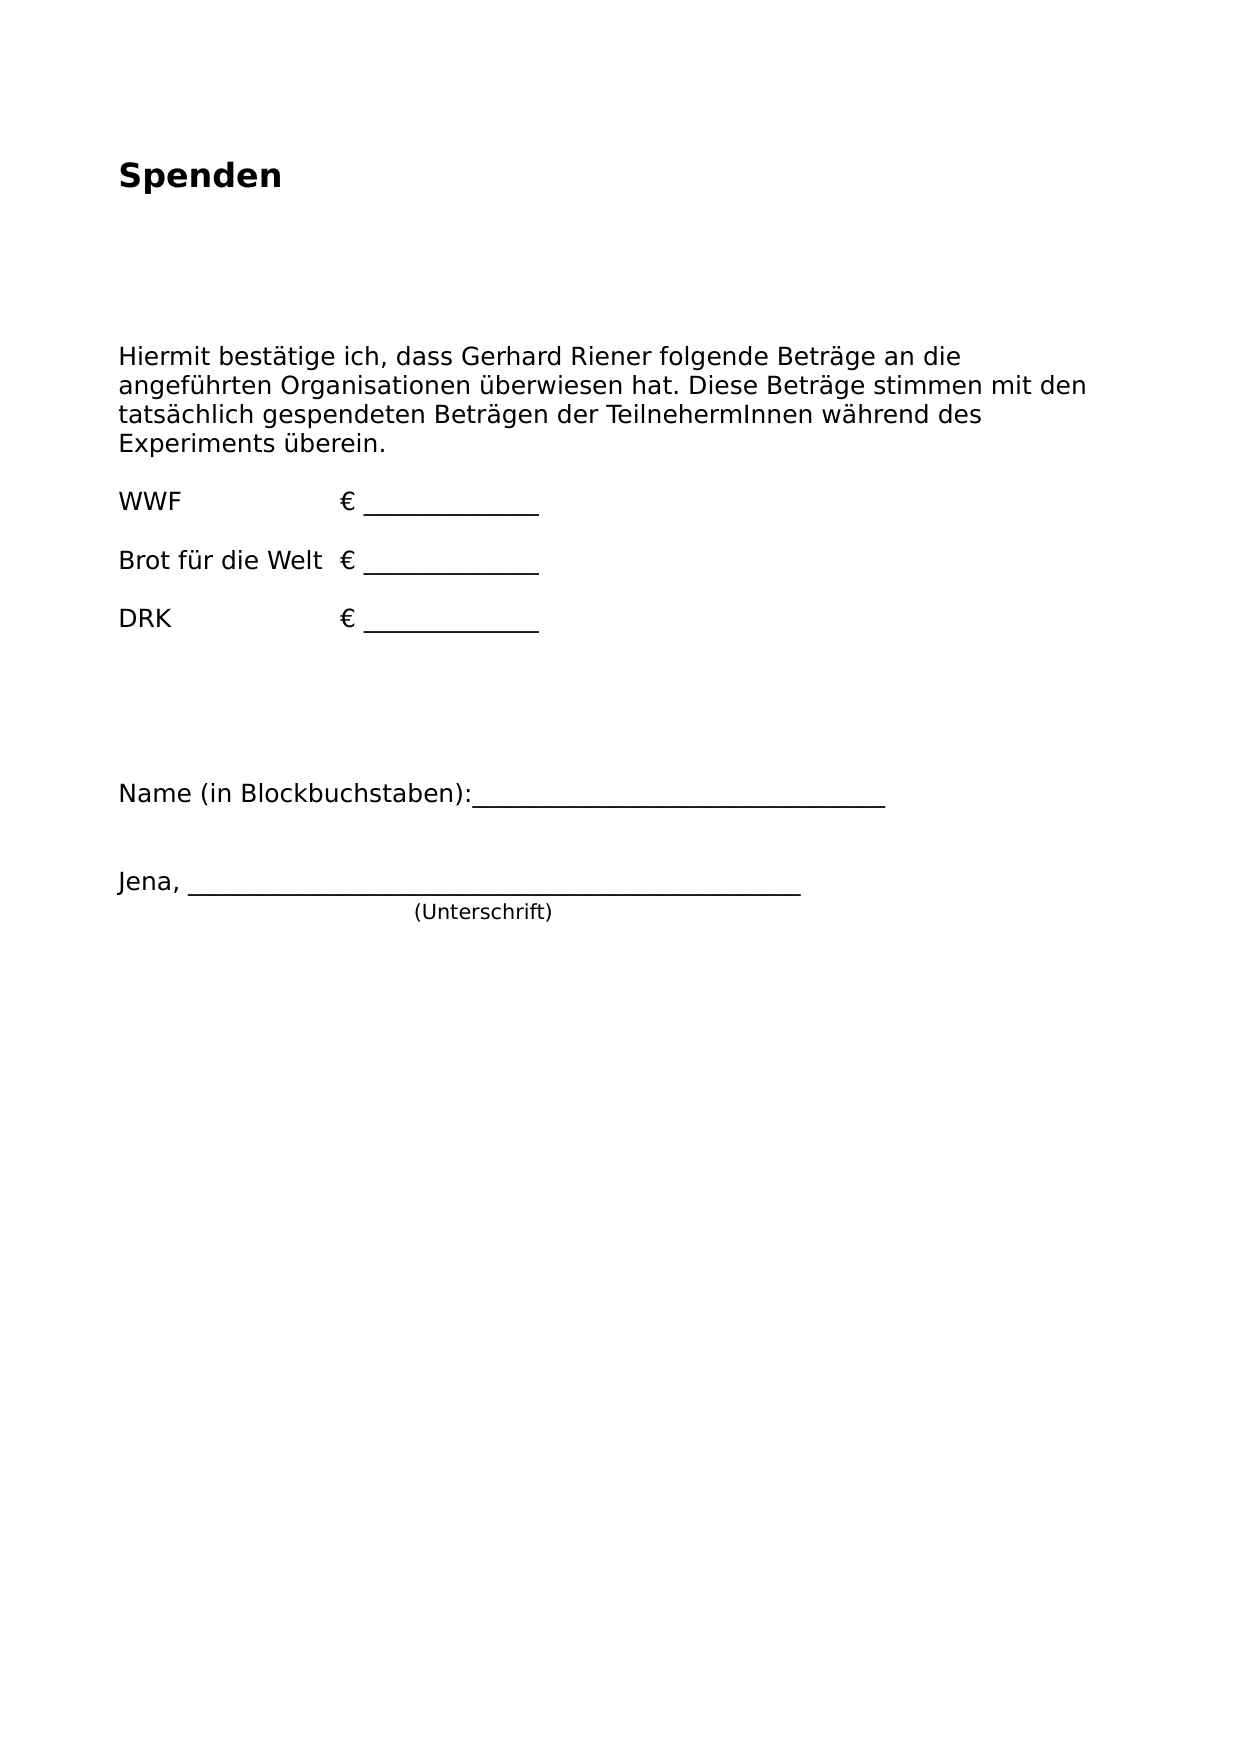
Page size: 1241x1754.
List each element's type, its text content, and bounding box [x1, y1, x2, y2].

text (Unterschrift) [118, 896, 1122, 925]
text Hiermit bestätige ich, dass Gerhard Riener folgende Beträge an die angeführten Organisationen überwiesen hat. Diese Beträge stimmen mit den tatsächlich gespendeten Beträgen der TeilnehermInnen während des Experiments überein. [118, 342, 1122, 458]
text Brot für die Welt € ______________ [118, 546, 1122, 575]
text Name (in Blockbuchstaben):_________________________________ [118, 779, 1122, 808]
text Jena, _________________________________________________ [118, 867, 1122, 896]
text WWF € ______________ [118, 487, 1122, 517]
text Spenden [118, 157, 1122, 196]
text DRK € ______________ [118, 604, 1122, 633]
